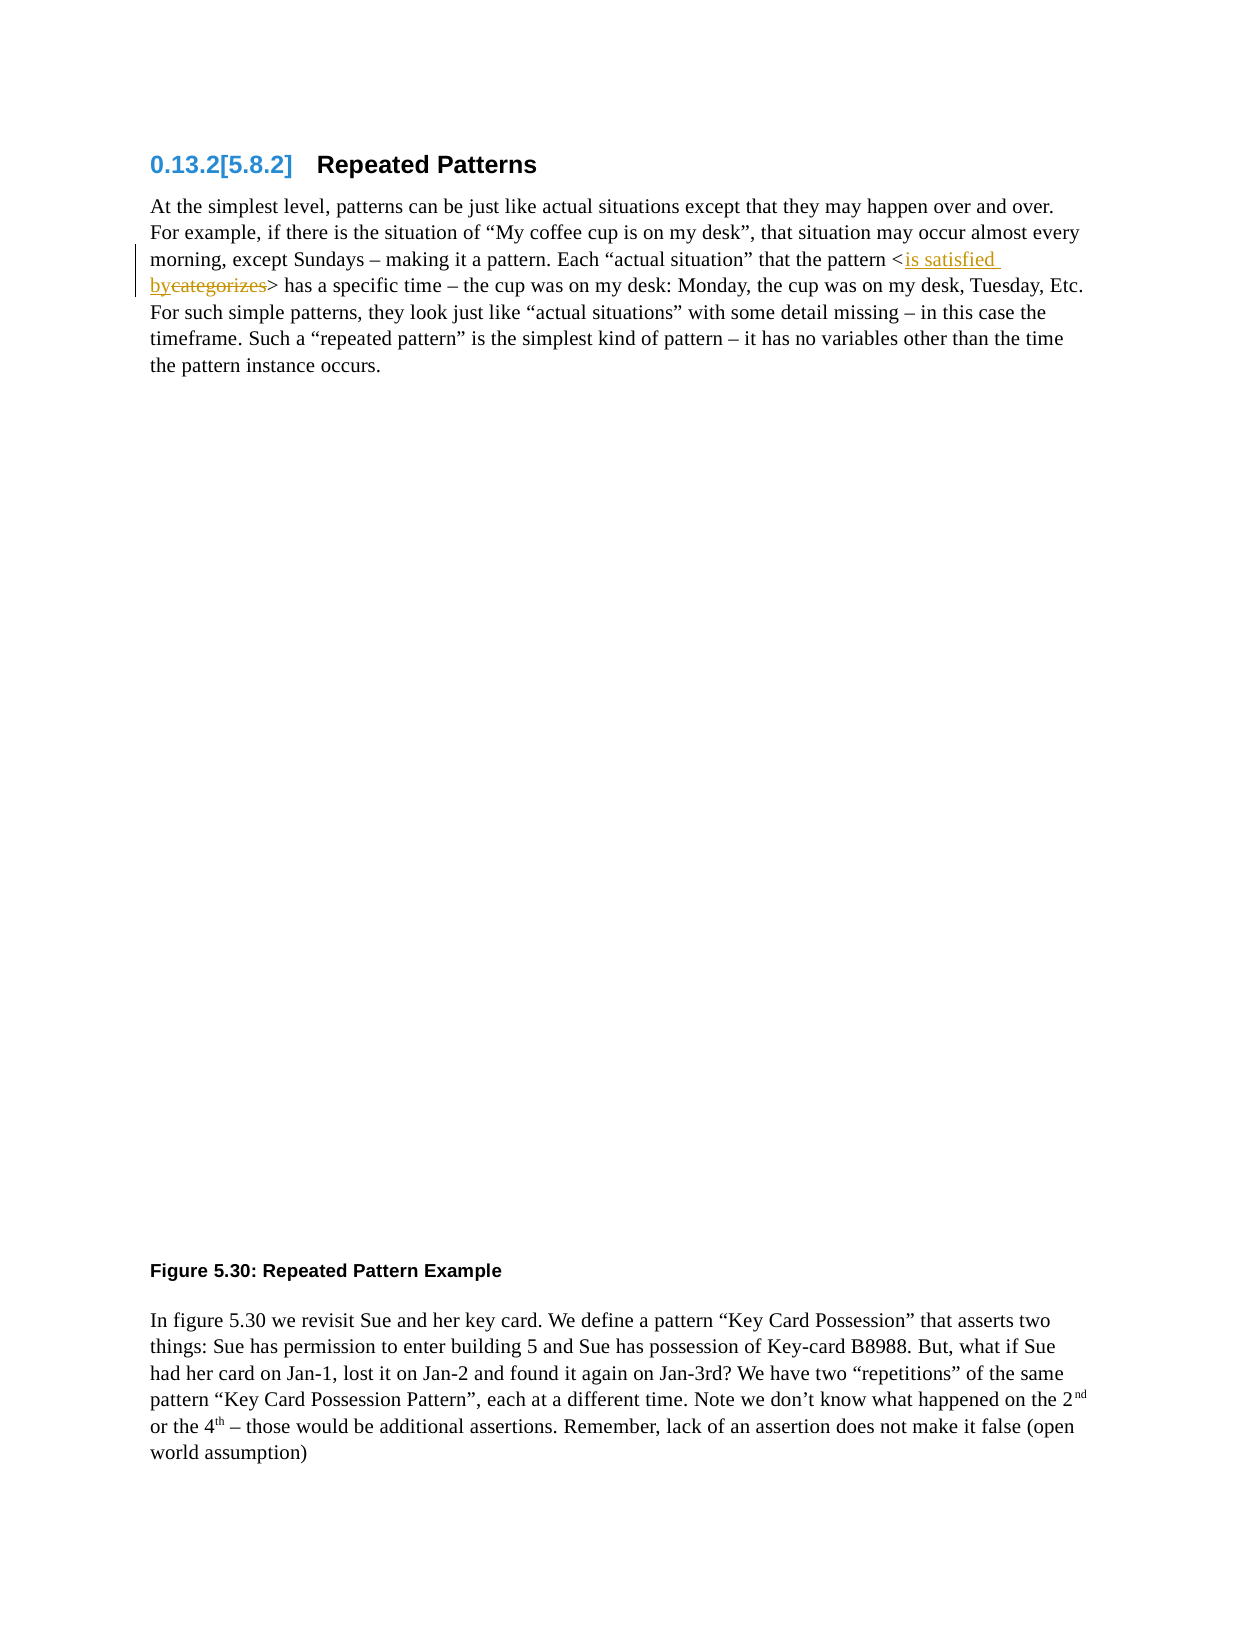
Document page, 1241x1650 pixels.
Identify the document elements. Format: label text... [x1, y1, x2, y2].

text [150, 391, 1090, 408]
text At the simplest level, patterns can be just like actual situations except that they may happen over and over. For example, if there is the situation of “My coffee cup is on my desk”, that situation may occur almost every morning, except Sundays – making it a pattern. Each “actual situation” that the pattern <is satisfied by> has a specific time – the cup was on my desk: Monday, the cup was on my desk, Tuesday, Etc. For such simple patterns, they look just like “actual situations” with some detail missing – in this case the timeframe. Such a “repeated pattern” is the simplest kind of pattern – it has no variables other than the time the pattern instance occurs. [150, 194, 1090, 376]
text Figure 5.30: Repeated Pattern Example [150, 408, 1090, 1282]
text In figure 5.30 we revisit Sue and her key card. We define a pattern “Key Card Possession” that asserts two things: Sue has permission to enter building 5 and Sue has possession of Key-card B8988. But, what if Sue had her card on Jan-1, lost it on Jan-2 and found it again on Jan-3rd? We have two “repetitions” of the same pattern “Key Card Possession Pattern”, each at a different time. Note we don’t know what happened on the 2nd or the 4th – those would be additional assertions. Remember, lack of an assertion does not make it false (open world assumption) [150, 1282, 1090, 1464]
subtitle Repeated Patterns [150, 150, 1090, 179]
